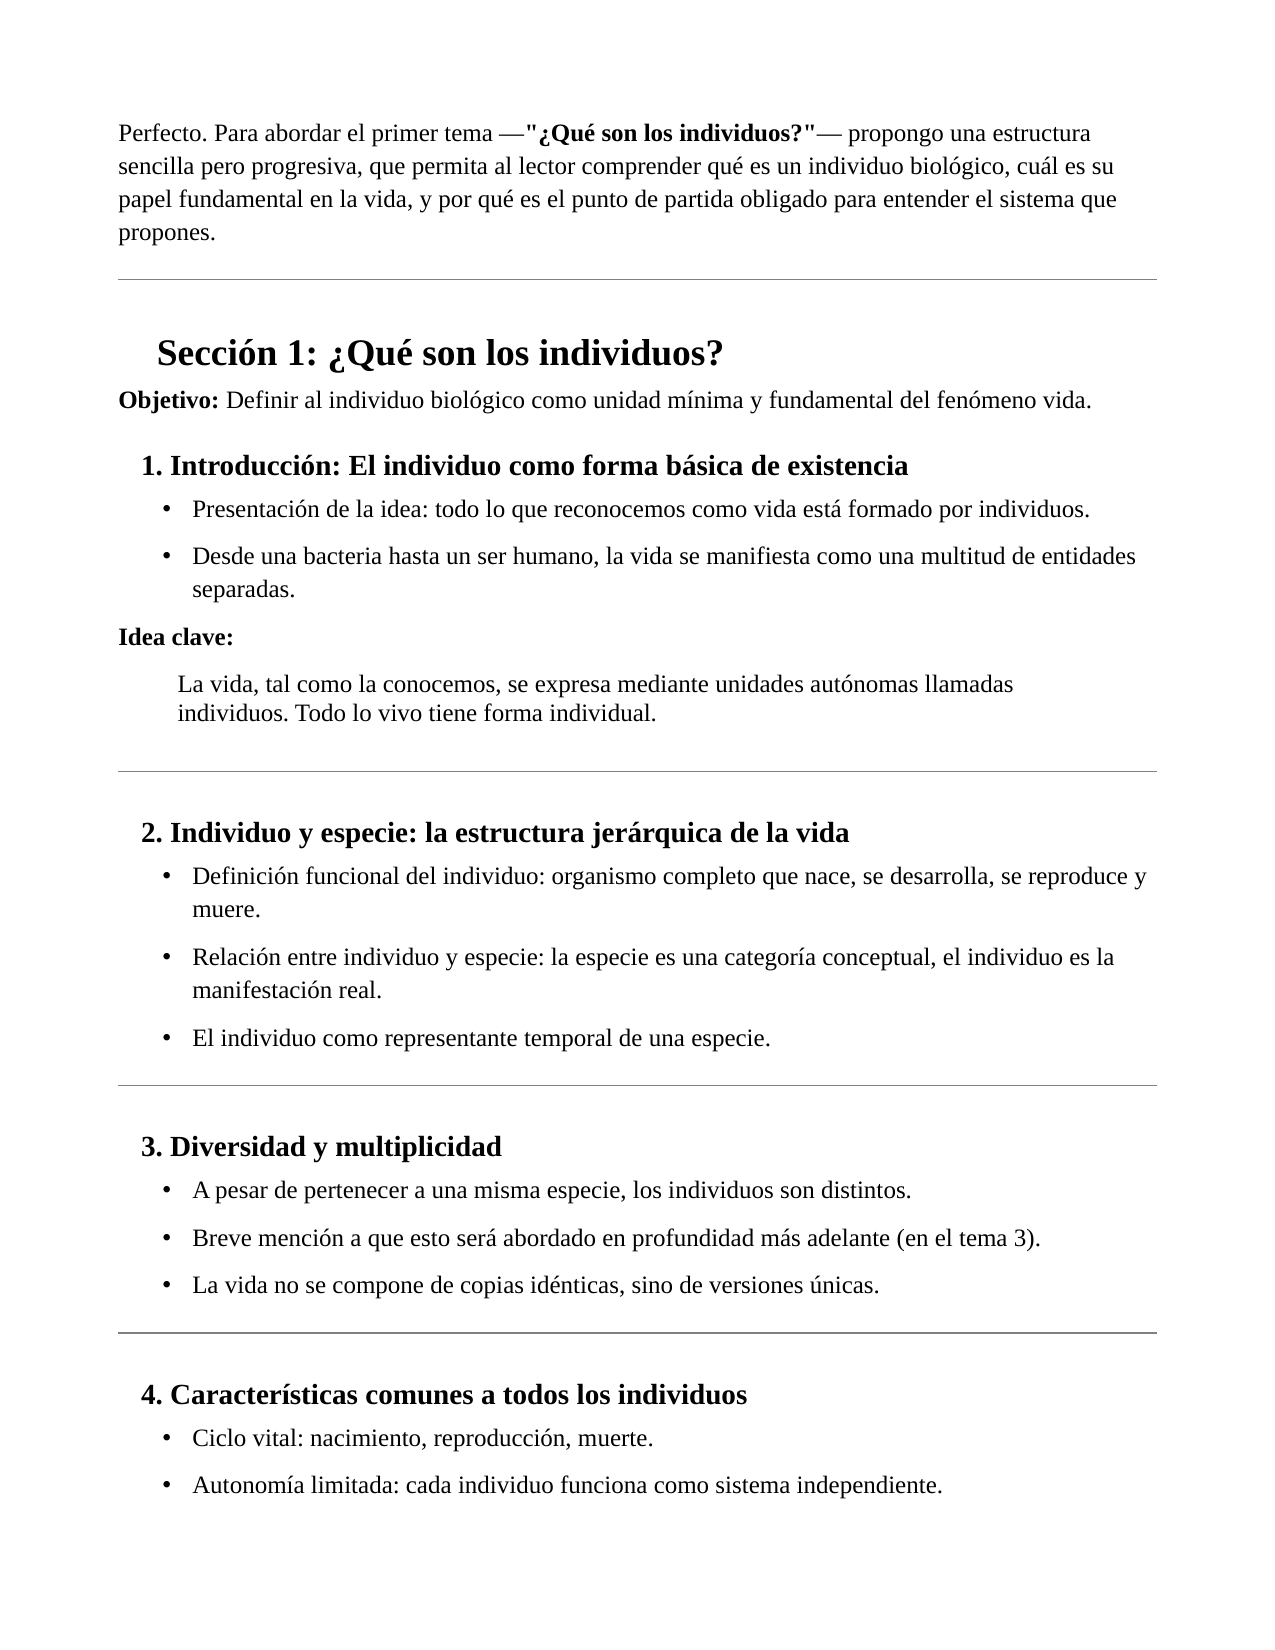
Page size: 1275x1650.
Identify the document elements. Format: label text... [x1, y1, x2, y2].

text Idea clave: [118, 622, 1157, 651]
text La vida, tal como la conocemos, se expresa mediante unidades autónomas llamadas individuos. Todo lo vivo tiene forma individual. [177, 669, 1098, 727]
list La vida no se compone de copias idénticas, sino de versiones únicas. [162, 1270, 1157, 1299]
list A pesar de pertenecer a una misma especie, los individuos son distintos. [162, 1175, 1157, 1204]
list Ciclo vital: nacimiento, reproducción, muerte. [162, 1423, 1157, 1452]
list Relación entre individuo y especie: la especie es una categoría conceptual, el individuo es la manifestación real. [162, 942, 1157, 1004]
list El individuo como representante temporal de una especie. [162, 1023, 1157, 1051]
subtitle 🔸2. Individuo y especie: la estructura jerárquica de la vida [118, 815, 1157, 849]
subtitle 🧬 Sección 1: ¿Qué son los individuos? [118, 330, 1157, 373]
text Objetivo: Definir al individuo biológico como unidad mínima y fundamental del fenómeno vida. [118, 386, 1157, 414]
list Definición funcional del individuo: organismo completo que nace, se desarrolla, se reproduce y muere. [162, 861, 1157, 923]
text Perfecto. Para abordar el primer tema —"¿Qué son los individuos?"— propongo una estructura sencilla pero progresiva, que permita al lector comprender qué es un individuo biológico, cuál es su papel fundamental en la vida, y por qué es el punto de partida obligado para entender el sistema que propones. [118, 118, 1157, 246]
list Autonomía limitada: cada individuo funciona como sistema independiente. [162, 1471, 1157, 1499]
list Desde una bacteria hasta un ser humano, la vida se manifiesta como una multitud de entidades separadas. [162, 541, 1157, 603]
list Breve mención a que esto será abordado en profundidad más adelante (en el tema 3). [162, 1223, 1157, 1252]
subtitle 🔸4. Características comunes a todos los individuos [118, 1377, 1157, 1410]
list Presentación de la idea: todo lo que reconocemos como vida está formado por individuos. [162, 494, 1157, 522]
subtitle 🔸1. Introducción: El individuo como forma básica de existencia [118, 448, 1157, 481]
subtitle 🔸3. Diversidad y multiplicidad [118, 1129, 1157, 1163]
